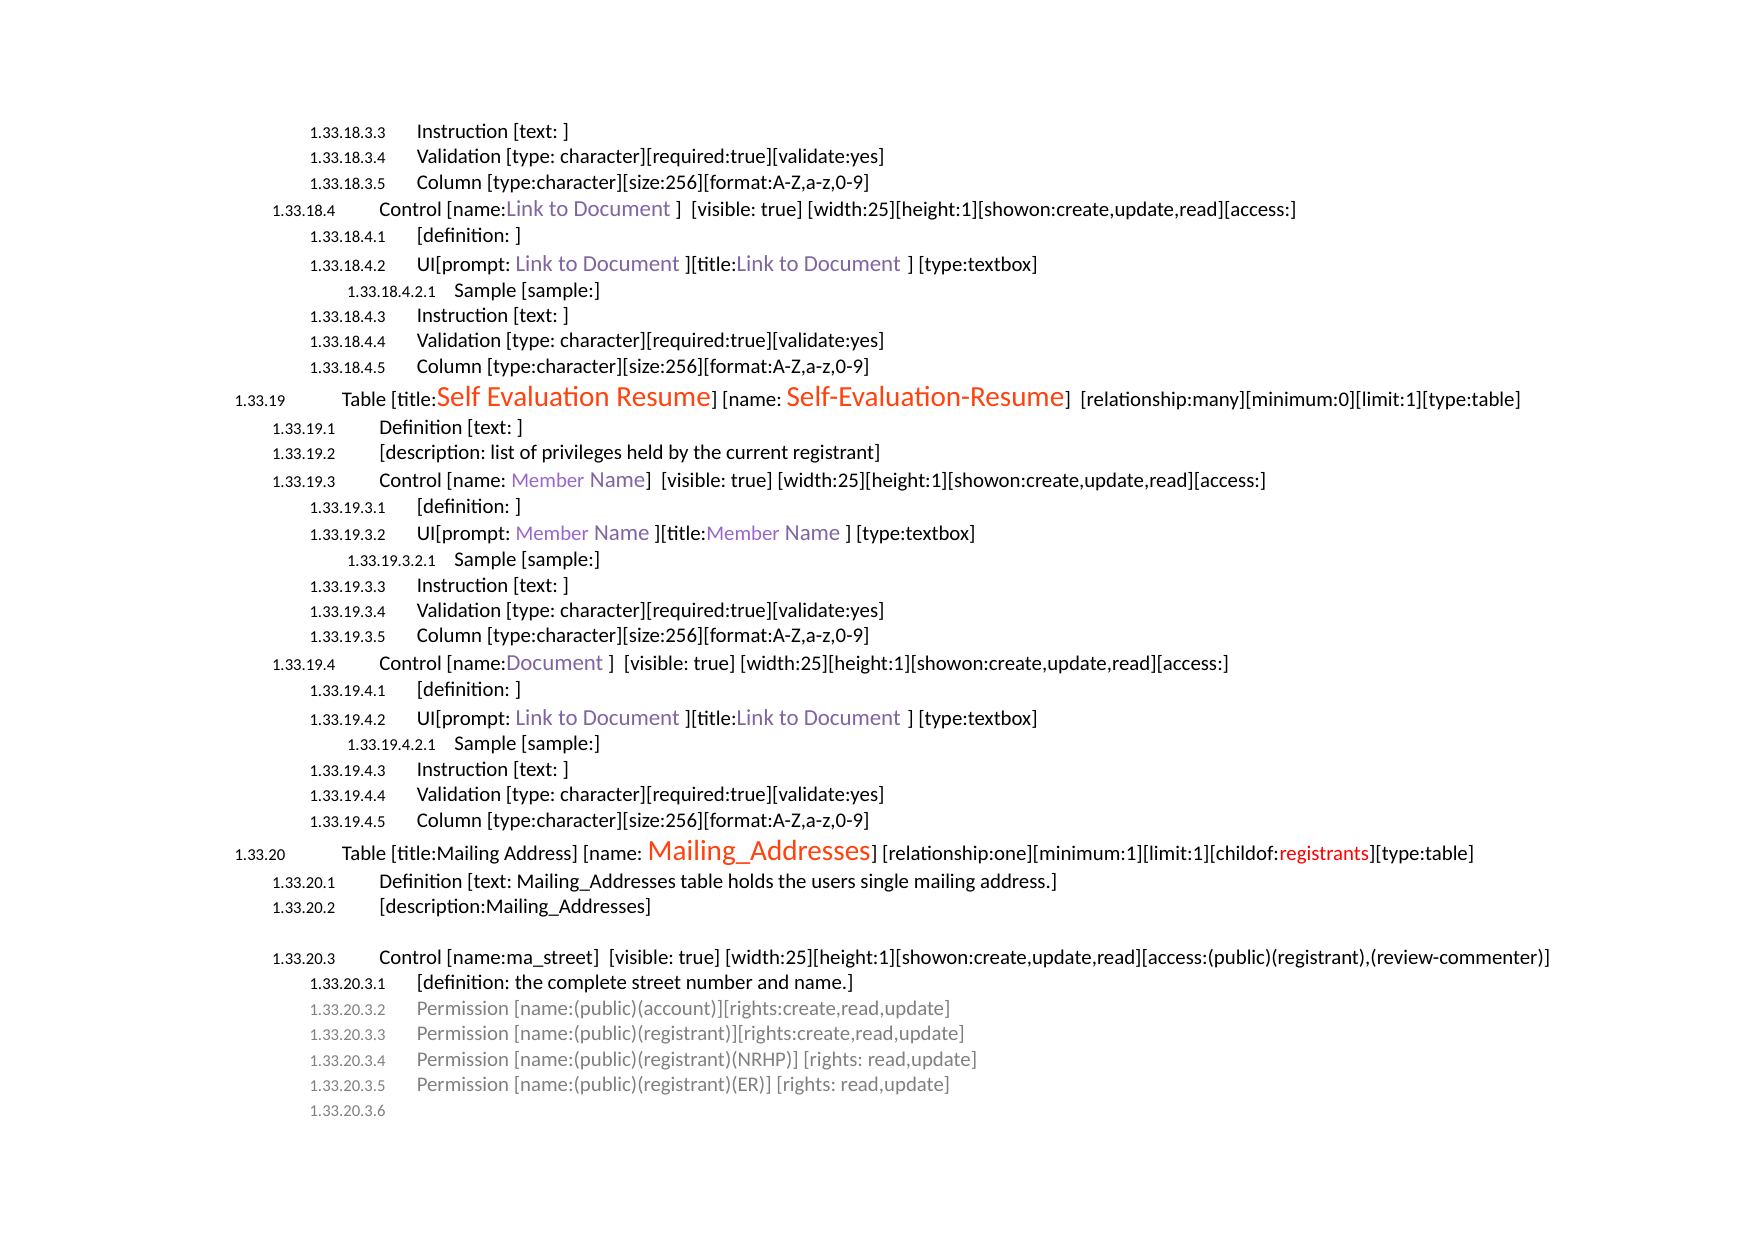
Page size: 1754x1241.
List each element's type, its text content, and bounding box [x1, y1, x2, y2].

list Validation [type: character][required:true][validate:yes] [306, 328, 1636, 353]
list Instruction [text: ] [306, 118, 1636, 143]
list [definition: ] [306, 222, 1636, 248]
list Table [title:Mailing Address] [name: Mailing_Addresses] [relationship:one][minimum:1][limit:1][childof:registrants][type:table] [231, 832, 1636, 868]
list UI[prompt: Link to Document ][title:Link to Document ] [type:textbox] [306, 248, 1636, 277]
list Control [name: Member Name] [visible: true] [width:25][height:1][showon:create,update,read][access:] [268, 465, 1636, 493]
list [definition: ] [306, 493, 1636, 518]
list Column [type:character][size:256][format:A-Z,a-z,0-9] [306, 807, 1636, 832]
list Definition [text: Mailing_Addresses table holds the users single mailing address.] [268, 868, 1636, 893]
list Permission [name:(public)(account)][rights:create,read,update] [306, 995, 1636, 1020]
list Definition [text: ] [268, 414, 1636, 439]
list Sample [sample:] [343, 731, 1636, 756]
list Sample [sample:] [343, 277, 1636, 302]
list Control [name:Document ] [visible: true] [width:25][height:1][showon:create,update,read][access:] [268, 648, 1636, 676]
list Control [name:ma_street] [visible: true] [width:25][height:1][showon:create,update,read][access:(public)(registrant),(review-commenter)] [268, 944, 1636, 969]
list Column [type:character][size:256][format:A-Z,a-z,0-9] [306, 353, 1636, 378]
list Column [type:character][size:256][format:A-Z,a-z,0-9] [306, 169, 1636, 194]
list Table [title:Self Evaluation Resume] [name: Self-Evaluation-Resume] [relationship:many][minimum:0][limit:1][type:table] [231, 378, 1636, 414]
list Instruction [text: ] [306, 302, 1636, 328]
list Validation [type: character][required:true][validate:yes] [306, 143, 1636, 169]
list Column [type:character][size:256][format:A-Z,a-z,0-9] [306, 623, 1636, 648]
list UI[prompt: Member Name ][title:Member Name ] [type:textbox] [306, 518, 1636, 546]
list Validation [type: character][required:true][validate:yes] [306, 597, 1636, 623]
list UI[prompt: Link to Document ][title:Link to Document ] [type:textbox] [306, 702, 1636, 731]
list [description:Mailing_Addresses] [268, 893, 1636, 919]
list [description: list of privileges held by the current registrant] [268, 439, 1636, 465]
list Control [name:Link to Document ] [visible: true] [width:25][height:1][showon:create,update,read][access:] [268, 194, 1636, 222]
list Permission [name:(public)(registrant)(ER)] [rights: read,update] [306, 1071, 1636, 1097]
list [definition: ] [306, 676, 1636, 702]
list Validation [type: character][required:true][validate:yes] [306, 781, 1636, 807]
list Permission [name:(public)(registrant)(NRHP)] [rights: read,update] [306, 1046, 1636, 1071]
list Instruction [text: ] [306, 572, 1636, 597]
list Instruction [text: ] [306, 756, 1636, 781]
list [definition: the complete street number and name.] [306, 969, 1636, 995]
list Sample [sample:] [343, 546, 1636, 572]
list Permission [name:(public)(registrant)][rights:create,read,update] [306, 1020, 1636, 1046]
